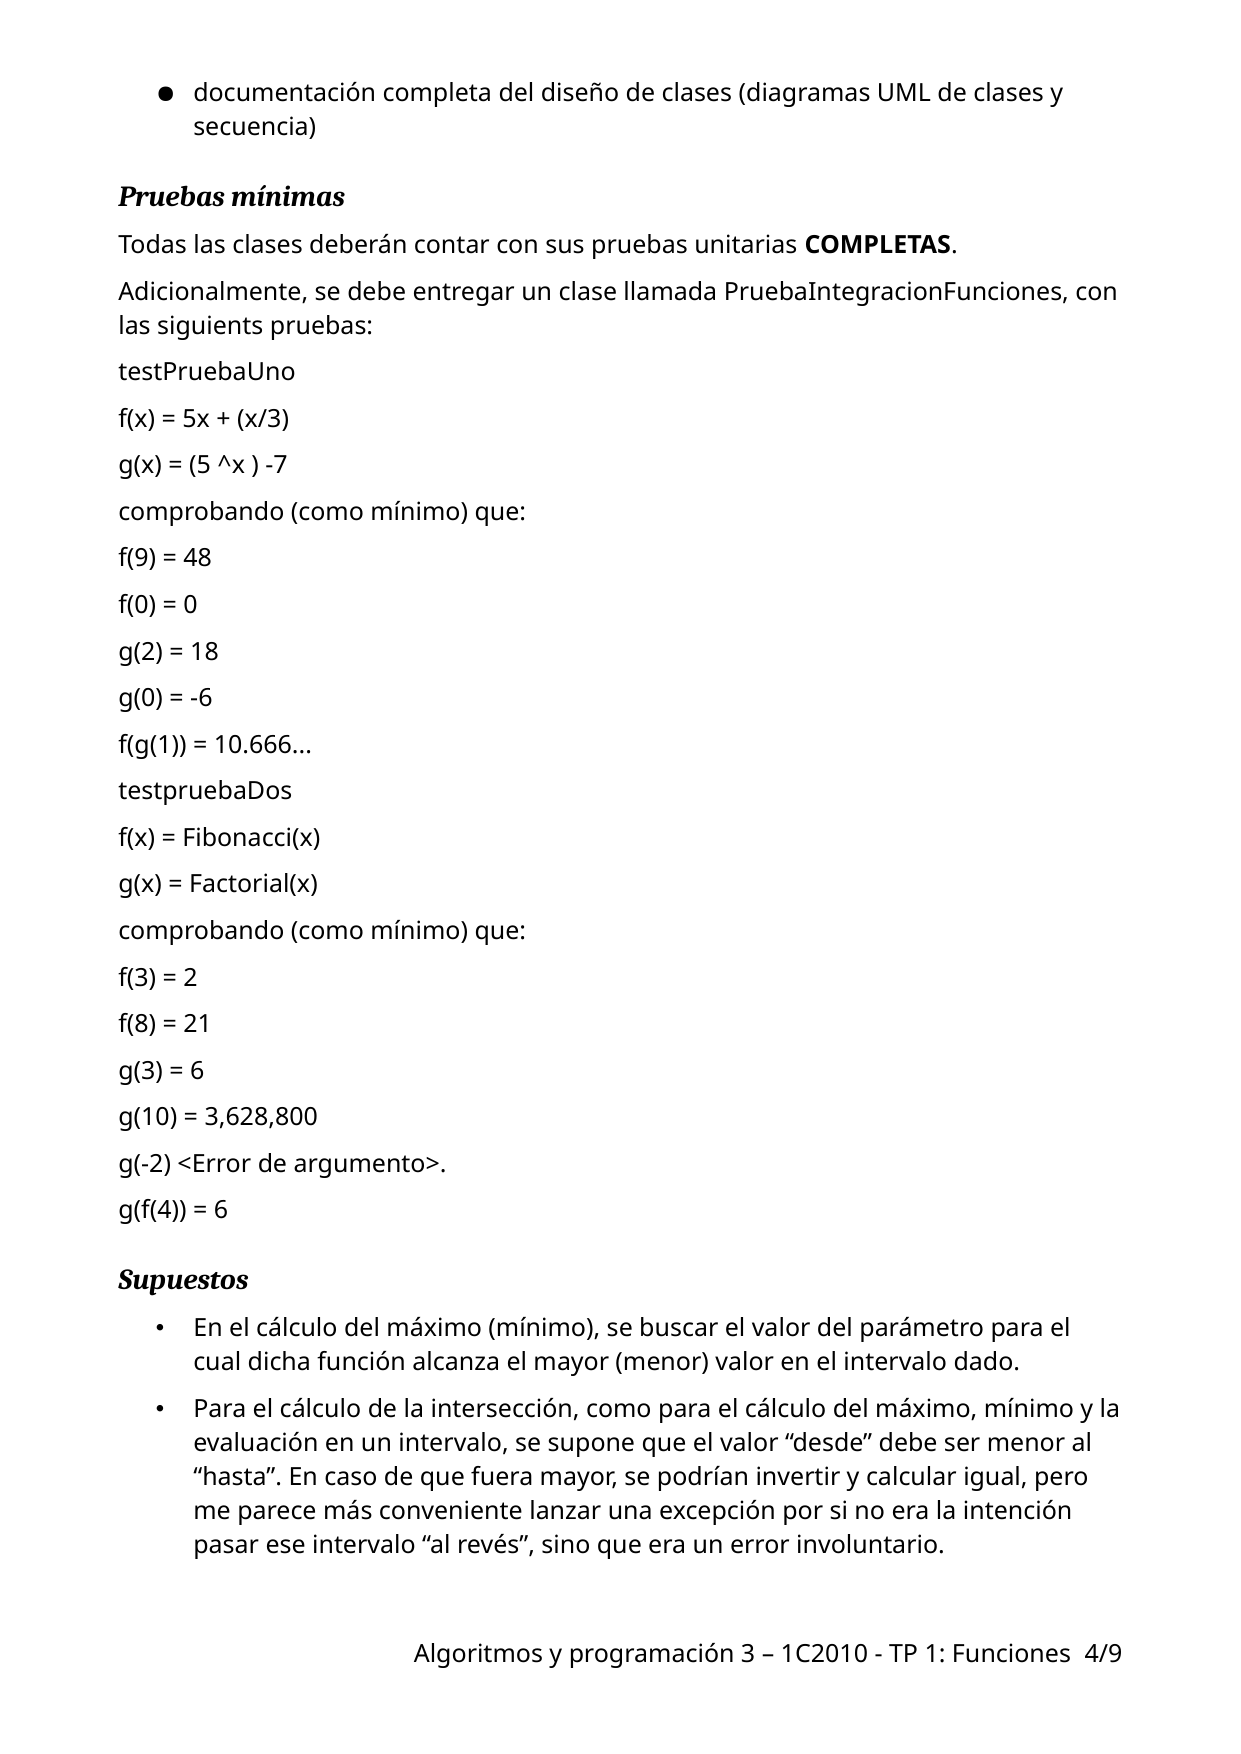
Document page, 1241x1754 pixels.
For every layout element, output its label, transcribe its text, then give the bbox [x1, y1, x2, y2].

subtitle Pruebas mínimas [118, 181, 1122, 214]
text g(-2) <Error de argumento>. [118, 1145, 1122, 1179]
text f(g(1)) = 10.666... [118, 726, 1122, 760]
text f(8) = 21 [118, 1006, 1122, 1040]
text g(3) = 6 [118, 1052, 1122, 1086]
text testpruebaDos [118, 773, 1122, 807]
text g(10) = 3,628,800 [118, 1099, 1122, 1133]
text testPruebaUno [118, 354, 1122, 388]
list Para el cálculo de la intersección, como para el cálculo del máximo, mínimo y la evaluación en un intervalo, se supone que el valor “desde” debe ser menor al “hasta”. En caso de que fuera mayor, se podrían invertir y calcular igual, pero me parece más conveniente lanzar una excepción por si no era la intención pasar ese intervalo “al revés”, sino que era un error involuntario. [156, 1390, 1122, 1561]
list documentación completa del diseño de clases (diagramas UML de clases y secuencia) [156, 75, 1122, 143]
text f(x) = Fibonacci(x) [118, 819, 1122, 853]
list En el cálculo del máximo (mínimo), se buscar el valor del parámetro para el cual dicha función alcanza el mayor (menor) valor en el intervalo dado. [156, 1309, 1122, 1378]
text g(x) = Factorial(x) [118, 866, 1122, 900]
text g(2) = 18 [118, 633, 1122, 667]
text comprobando (como mínimo) que: [118, 493, 1122, 528]
text comprobando (como mínimo) que: [118, 913, 1122, 947]
text Todas las clases deberán contar con sus pruebas unitarias COMPLETAS. [118, 227, 1122, 261]
text Adicionalmente, se debe entregar un clase llamada PruebaIntegracionFunciones, con las siguients pruebas: [118, 273, 1122, 341]
text f(9) = 48 [118, 540, 1122, 574]
text f(0) = 0 [118, 587, 1122, 621]
text f(3) = 2 [118, 959, 1122, 993]
text g(x) = (5 ^x ) -7 [118, 447, 1122, 481]
text g(0) = -6 [118, 680, 1122, 714]
subtitle Supuestos [118, 1263, 1122, 1297]
text g(f(4)) = 6 [118, 1192, 1122, 1226]
text f(x) = 5x + (x/3) [118, 400, 1122, 434]
